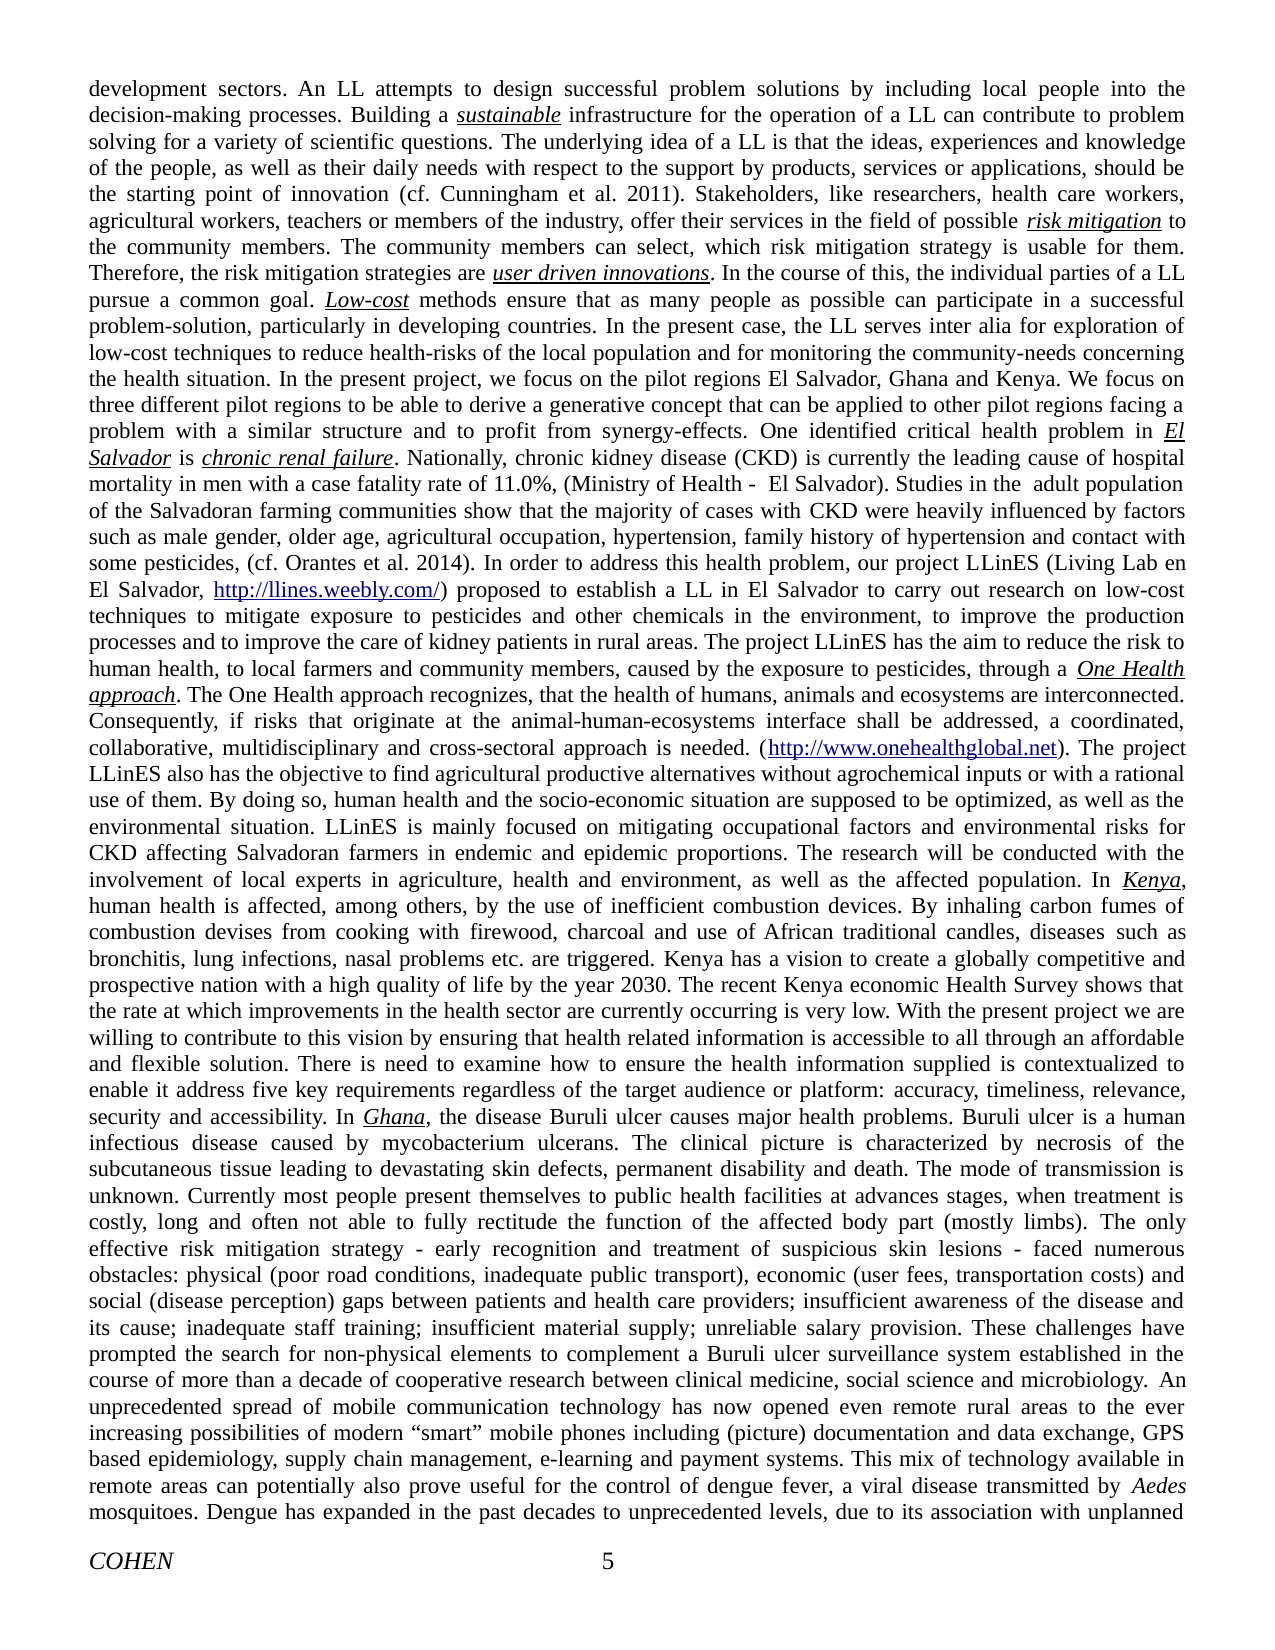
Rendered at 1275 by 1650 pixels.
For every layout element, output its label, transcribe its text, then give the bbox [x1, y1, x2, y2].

text The key aspect of Citizens’ Observatories (CiObs) is the direct involvement of citizens living in a target region, and not just that of scientists/professionals in data collection as well as harnessing the citizens’ collective intelligence, i.e., the distributed information, experience and knowledge embodied within individuals and communities, to meet gaps that many areas of environmental management are still suffering from. Namely, CiObs should enable citizens’ participation in environmental monitoring, and contribute to environmental governance by providing relevant data and information that can help decision-makers make sound decisions. This can be advanced by providing citizens with a voice and supporting them with knowledge of their environment and as a consequence of raising their awareness (Liu et al. 2014). In this context, the concept of Living Labs (LLs) is a sustainable approach to apply the concept of CiObs and, by this means, minimize risk in the health and agricultural sector and maximize the benefits and reach of community-based interventions for diseases through integration with other agricultural, health and development sectors. An LL attempts to design successful problem solutions by including local people into the decision-making processes. Building a sustainable infrastructure for the operation of a LL can contribute to problem solving for a variety of scientific questions. The underlying idea of a LL is that the ideas, experiences and knowledge of the people, as well as their daily needs with respect to the support by products, services or applications, should be the starting point of innovation (cf. Cunningham et al. 2011). Stakeholders, like researchers, health care workers, agricultural workers, teachers or members of the industry, offer their services in the field of possible risk mitigation to the community members. The community members can select, which risk mitigation strategy is usable for them. Therefore, the risk mitigation strategies are user driven innovations. In the course of this, the individual parties of a LL pursue a common goal. Low-cost methods ensure that as many people as possible can participate in a successful problem-solution, particularly in developing countries. In the present case, the LL serves inter alia for exploration of low-cost techniques to reduce health-risks of the local population and for monitoring the community-needs concerning the health situation. In the present project, we focus on the pilot regions El Salvador, Ghana and Kenya. We focus on three different pilot regions to be able to derive a generative concept that can be applied to other pilot regions facing a problem with a similar structure and to profit from synergy-effects. One identified critical health problem in El Salvador is chronic renal failure. Nationally, chronic kidney disease (CKD) is currently the leading cause of hospital mortality in men with a case fatality rate of 11.0%, (Ministry of Health - El Salvador). Studies in the adult population of the Salvadoran farming communities show that the majority of cases with CKD were heavily influenced by factors such as male gender, older age, agricultural occupation, hypertension, family history of hypertension and contact with some pesticides, (cf. Orantes et al. 2014). In order to address this health problem, our project LLinES (Living Lab en El Salvador, http://llines.weebly.com/) proposed to establish a LL in El Salvador to carry out research on low-cost techniques to mitigate exposure to pesticides and other chemicals in the environment, to improve the production processes and to improve the care of kidney patients in rural areas. The project LLinES has the aim to reduce the risk to human health, to local farmers and community members, caused by the exposure to pesticides, through a One Health approach. The One Health approach recognizes, that the health of humans, animals and ecosystems are interconnected. Consequently, if risks that originate at the animal-human-ecosystems interface shall be addressed, a coordinated, collaborative, multidisciplinary and cross-sectoral approach is needed. (http://www.onehealthglobal.net). The project LLinES also has the objective to find agricultural productive alternatives without agrochemical inputs or with a rational use of them. By doing so, human health and the socio-economic situation are supposed to be optimized, as well as the environmental situation. LLinES is mainly focused on mitigating occupational factors and environmental risks for CKD affecting Salvadoran farmers in endemic and epidemic proportions. The research will be conducted with the involvement of local experts in agriculture, health and environment, as well as the affected population. In Kenya, human health is affected, among others, by the use of inefficient combustion devices. By inhaling carbon fumes of combustion devises from cooking with firewood, charcoal and use of African traditional candles, diseases such as bronchitis, lung infections, nasal problems etc. are triggered. Kenya has a vision to create a globally competitive and prospective nation with a high quality of life by the year 2030. The recent Kenya economic Health Survey shows that the rate at which improvements in the health sector are currently occurring is very low. With the present project we are willing to contribute to this vision by ensuring that health related information is accessible to all through an affordable and flexible solution. There is need to examine how to ensure the health information supplied is contextualized to enable it address five key requirements regardless of the target audience or platform: accuracy, timeliness, relevance, security and accessibility. In Ghana, the disease Buruli ulcer causes major health problems. Buruli ulcer is a human infectious disease caused by mycobacterium ulcerans. The clinical picture is characterized by necrosis of the subcutaneous tissue leading to devastating skin defects, permanent disability and death. The mode of transmission is unknown. Currently most people present themselves to public health facilities at advances stages, when treatment is costly, long and often not able to fully rectitude the function of the affected body part (mostly limbs). The only effective risk mitigation strategy - early recognition and treatment of suspicious skin lesions - faced numerous obstacles: physical (poor road conditions, inadequate public transport), economic (user fees, transportation costs) and social (disease perception) gaps between patients and health care providers; insufficient awareness of the disease and its cause; inadequate staff training; insufficient material supply; unreliable salary provision. These challenges have prompted the search for non-physical elements to complement a Buruli ulcer surveillance system established in the course of more than a decade of cooperative research between clinical medicine, social science and microbiology. An unprecedented spread of mobile communication technology has now opened even remote rural areas to the ever increasing possibilities of modern “smart” mobile phones including (picture) documentation and data exchange, GPS based epidemiology, supply chain management, e-learning and payment systems. This mix of technology available in remote areas can potentially also prove useful for the control of dengue fever, a viral disease transmitted by Aedes mosquitoes. Dengue has expanded in the past decades to unprecedented levels, due to its association with unplanned urbanization and poor housing conditions. About half of the world population live in areas under risk of dengue transmission. Mosquito breeding sites are abundant in areas with unreliable water supply, ongoing urban construction, and deposition of trash. Community participation is crucial for control efforts in times where an effective vaccine or therapy is not available. CiObs can create awareness by documenting potential or proven mosquito breeding sites, which can then be geo-positioned and made available for the public health agencies. This data can be used for creating small-scale GIS-based maps of dengue risk as perceived by citizen observatories and in a second step compared and validated against the reported cases over time from the same area. The research question we pursue in this case is two-fold: a) can citizen observatories create awareness for a more timely response and control of dengue transmission?; b) does the data collected by citizen observatories on dengue risk/transmission correlate well with reported dengue cases in the same time period? Dengue occurs in all three pilot regions of the present project. All diseases mentioned above have constraints that have an impact on the control and elimination of the diseases. Certain constraints that trigger the diseases or reduce the severity of the diseases have a divers spatial distribution and impact on risk mitigation in rural areas. In the three pilot regions Kenya, Ghana and El Salvador, different decision support is required due to different local conditions. One exemplary risk mitigation strategy is the provision of information on a disease tailored to the population. This information can be e.g. the current risk at the geo-location of the user, preventive measures to protect from an infection or available resources near the geo-location of the user. This information will be provided to the user in an adaptive way, to improve the comprehension and risk literacy. Therefore, we will analyze the health-situation, the information and communication technology (ICT)-situation, the cultural situation and the socio-economic situation and identify a frequently used information and communication-channel. In this context, a gender analysis will be applied, taking into account structural intersections such as ethnicity, religious affiliations, age, etc. to be able to provide adjusted decision support. Furthermore, we shall find solutions to bridge the last mile problem to reach as many potential users as possible to enlarge the effect on the health-situation. Figure 1 visualizes the communication circle in the context of the present project. Human beings make decisions mainly dependent on short-term benefits, (cf. AAAS Project 2061, 1990). Thus, the provided risk mitigation strategies should be based on the principle of visible short-term benefit that creates a long-term impact on health. We will investigate, develop and adjust resources for risk mitigation and provide them to the community members. Digital devices (e.g. smartphones, feature phones, tablets, PCs, etc.) combined with a last mile solution will be integrated into the CiOb to enable the provision of tailored information on risk mitigation to the community-members. We will determine the deviation between global health goals and community needs and we will develop and implement a solution with the maximum acceptance of the community with including issues like potential language barriers or low literacy. In the course of this, we will negotiate the health goals within the CiOb. Afterward, we will develop and implement methods to reach those health goals with the available resources. Concluded, we will develop a spatial decision support system (SDSS). A spatial decision support system is a combination of geographic information system (GIS) and decision support system (DSS) (Yang et al. 2007). In the context of the spatial decision support client, the crowd sourcing approach has the potential to support spatial decisions on analytic activities due to reported events to GISs. An SME-network of EU and non-EU SMEs is supposed to arise from the requirements and the structure of the LLs. Through the sustainable character of LLs, the project concept shall persist after the end of the project. That is, continuous feedback-inquiry of the citizens and provision and adjustment of the services to the user requirements by the SMEs after the end of the project. Additionally, through the Founding Office of the University of Koblenz-Landau the founding of new SMEs within the present project will be supported. Furthermore, the ICT infrastructure is renewed and extended and new communication channels will be created, which can be used by EU and non-EU SMEs to transfer their information, e.g. advertisement to market their products. [88, 75, 1186, 1524]
